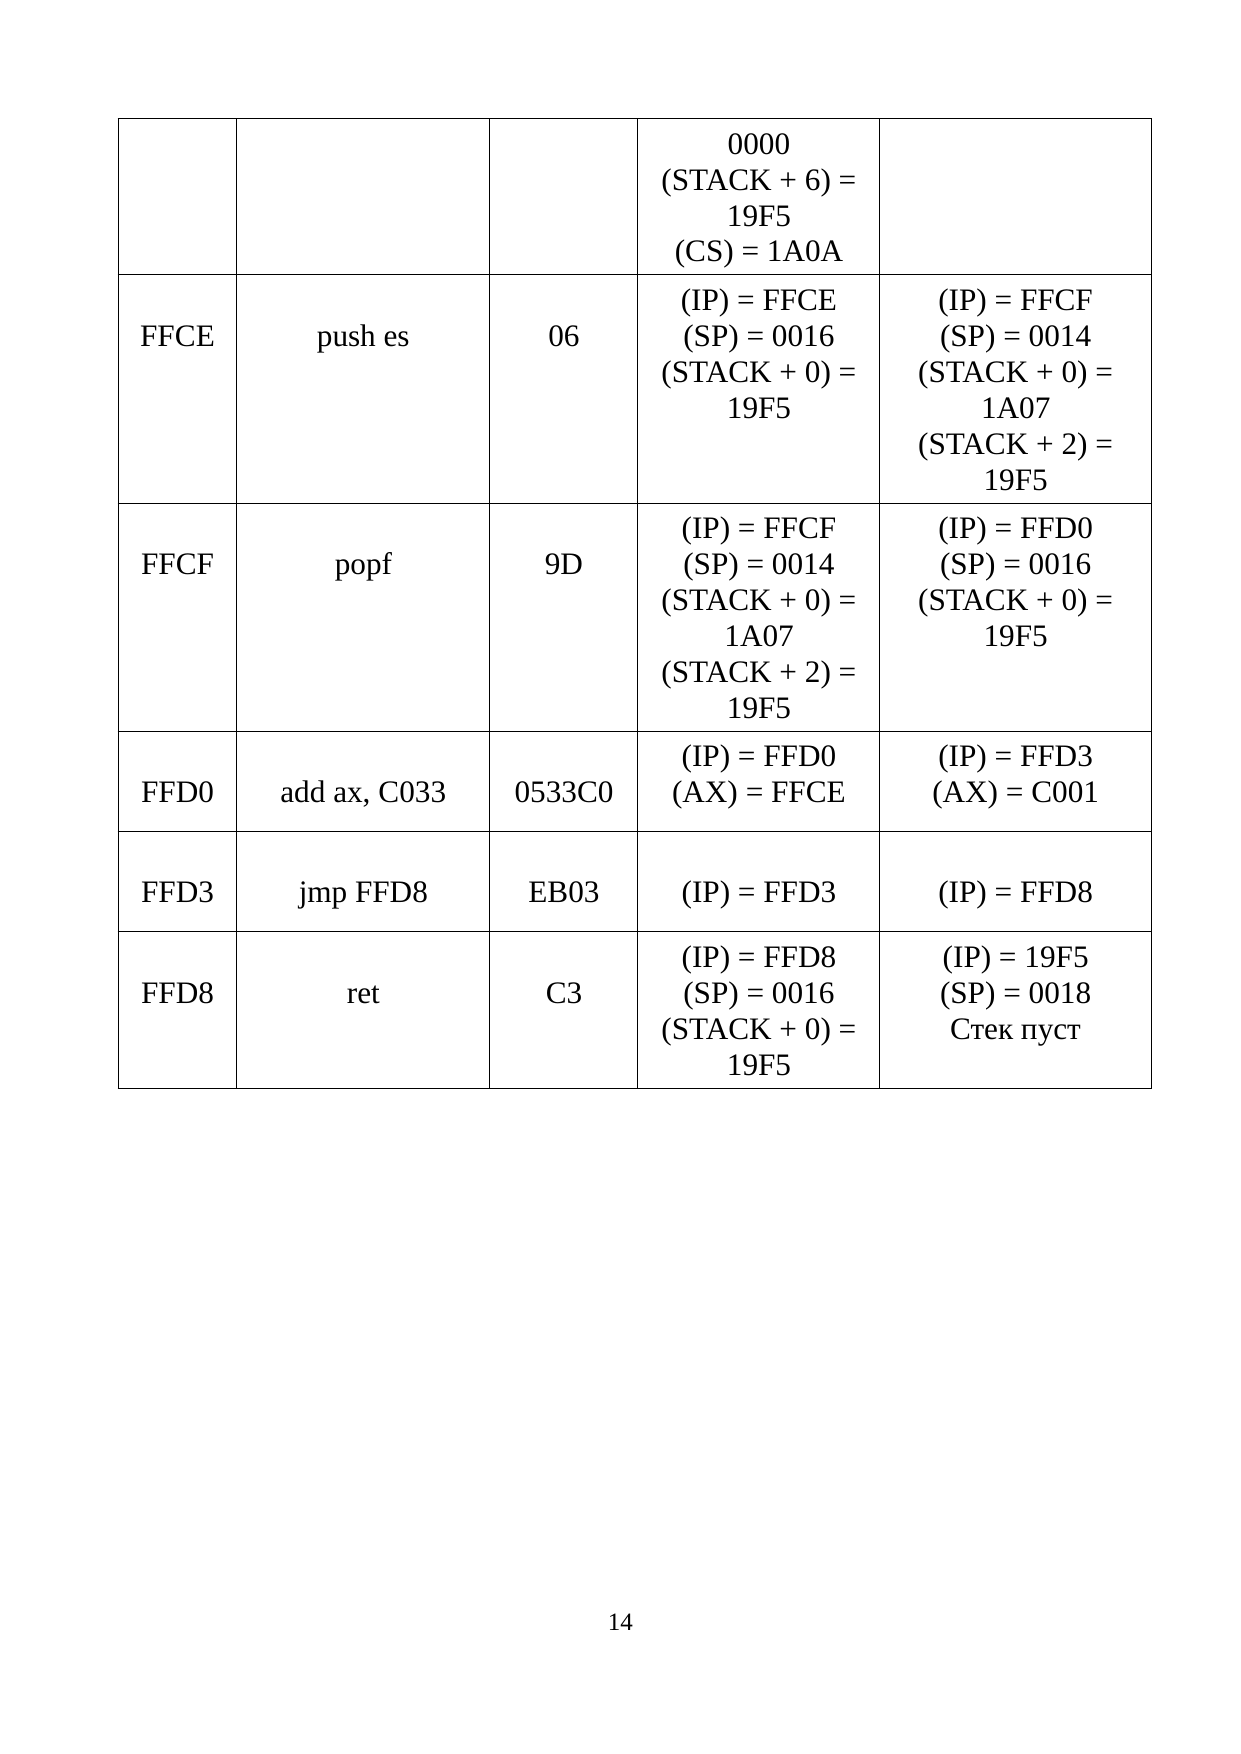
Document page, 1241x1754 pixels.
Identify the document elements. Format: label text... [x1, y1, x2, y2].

table_cell (IP) = FFD0 (AX) = FFCE [638, 732, 879, 831]
table_cell jmp FFD8 [237, 832, 489, 931]
table_cell (IP) = FFD0 (SP) = 0016 (STACK + 0) = 19F5 [880, 504, 1151, 731]
table_cell FFD8 [119, 932, 236, 1087]
table_cell add ax, C033 [237, 732, 489, 831]
table_cell (IP) = FFD8 (SP) = 0016 (STACK + 0) = 19F5 [638, 932, 879, 1087]
table_cell FFCF [119, 504, 236, 731]
table_cell EB03 [490, 832, 637, 931]
table_cell C3 [490, 932, 637, 1087]
table_cell 0000 (STACK + 6) = 19F5 (CS) = 1A0A [638, 119, 879, 274]
table_cell [119, 119, 236, 274]
table_cell push es [237, 275, 489, 502]
table_cell [880, 119, 1151, 274]
table_cell FFD3 [119, 832, 236, 931]
table_cell (IP) = FFCE (SP) = 0016 (STACK + 0) = 19F5 [638, 275, 879, 502]
table_cell (IP) = 19F5 (SP) = 0018 Стек пуст [880, 932, 1151, 1087]
table_cell ret [237, 932, 489, 1087]
table_cell FFCE [119, 275, 236, 502]
table_cell FFD0 [119, 732, 236, 831]
table_cell 06 [490, 275, 637, 502]
table_cell 0533C0 [490, 732, 637, 831]
table_cell popf [237, 504, 489, 731]
table_cell (IP) = FFD3 (AX) = C001 [880, 732, 1151, 831]
table_cell (IP) = FFCF (SP) = 0014 (STACK + 0) = 1A07 (STACK + 2) = 19F5 [638, 504, 879, 731]
table_cell (IP) = FFCF (SP) = 0014 (STACK + 0) = 1A07 (STACK + 2) = 19F5 [880, 275, 1151, 502]
table_cell [237, 119, 489, 274]
table_cell 9D [490, 504, 637, 731]
table_cell [490, 119, 637, 274]
table_cell (IP) = FFD3 [638, 832, 879, 931]
table_cell (IP) = FFD8 [880, 832, 1151, 931]
